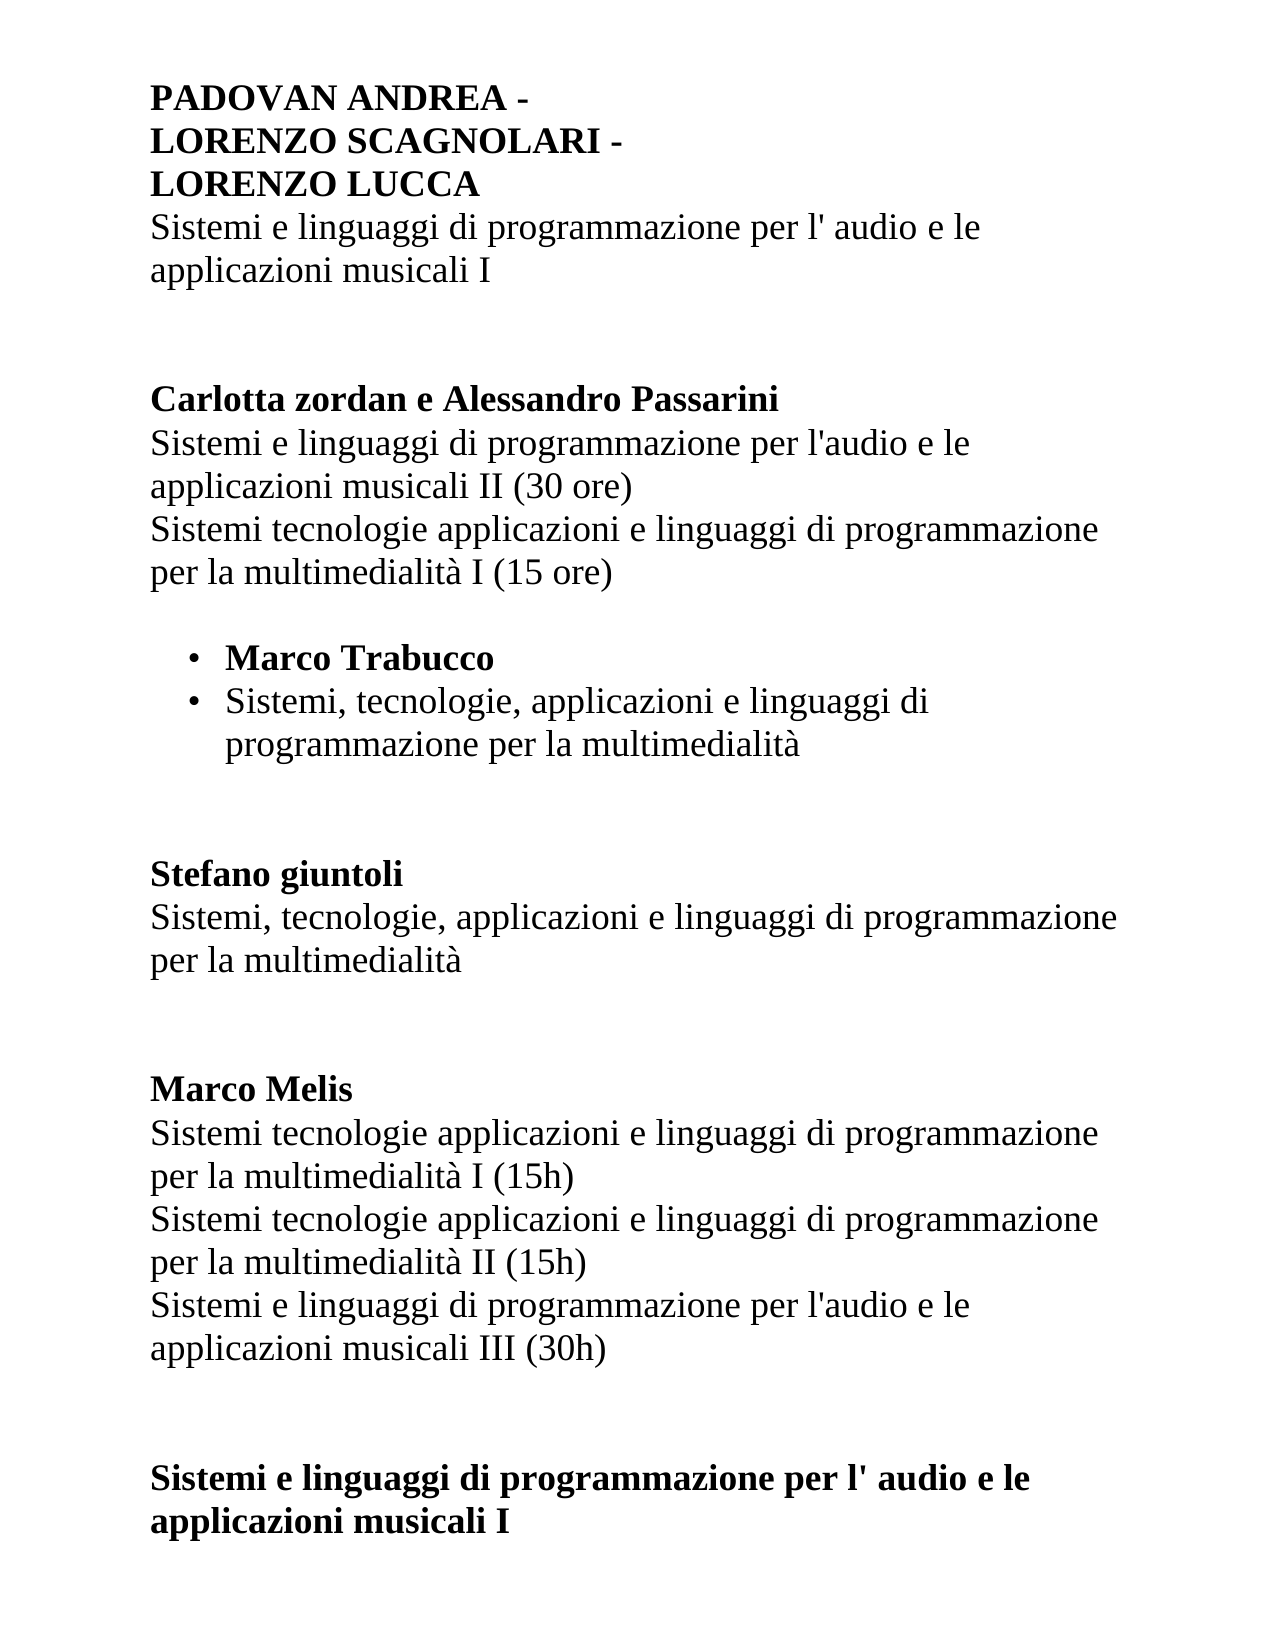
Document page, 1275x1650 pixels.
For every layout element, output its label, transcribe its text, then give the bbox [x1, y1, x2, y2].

text LORENZO LUCCA [150, 161, 1125, 204]
text LORENZO SCAGNOLARI - [150, 118, 1125, 161]
text Sistemi e linguaggi di programmazione per l' audio e le applicazioni musicali I [150, 1455, 1125, 1541]
text PADOVAN ANDREA - [150, 75, 1125, 118]
list Marco Trabucco [187, 636, 1125, 679]
text Sistemi e linguaggi di programmazione per l'audio e le applicazioni musicali II (30 ore) [150, 420, 1125, 506]
text Sistemi, tecnologie, applicazioni e linguaggi di programmazione per la multimedialità [150, 894, 1125, 981]
text Sistemi tecnologie applicazioni e linguaggi di programmazione per la multimedialità I (15 ore) [150, 506, 1125, 592]
list Sistemi, tecnologie, applicazioni e linguaggi di programmazione per la multimedialità [187, 679, 1125, 765]
text Marco Melis [150, 1067, 1125, 1110]
text Sistemi tecnologie applicazioni e linguaggi di programmazione per la multimedialità II (15h) [150, 1196, 1125, 1282]
text Stefano giuntoli [150, 851, 1125, 894]
text Sistemi e linguaggi di programmazione per l'audio e le applicazioni musicali III (30h) [150, 1282, 1125, 1369]
text Carlotta zordan e Alessandro Passarini [150, 377, 1125, 420]
text Sistemi e linguaggi di programmazione per l' audio e le applicazioni musicali I [150, 204, 1125, 291]
text Sistemi tecnologie applicazioni e linguaggi di programmazione per la multimedialità I (15h) [150, 1110, 1125, 1196]
